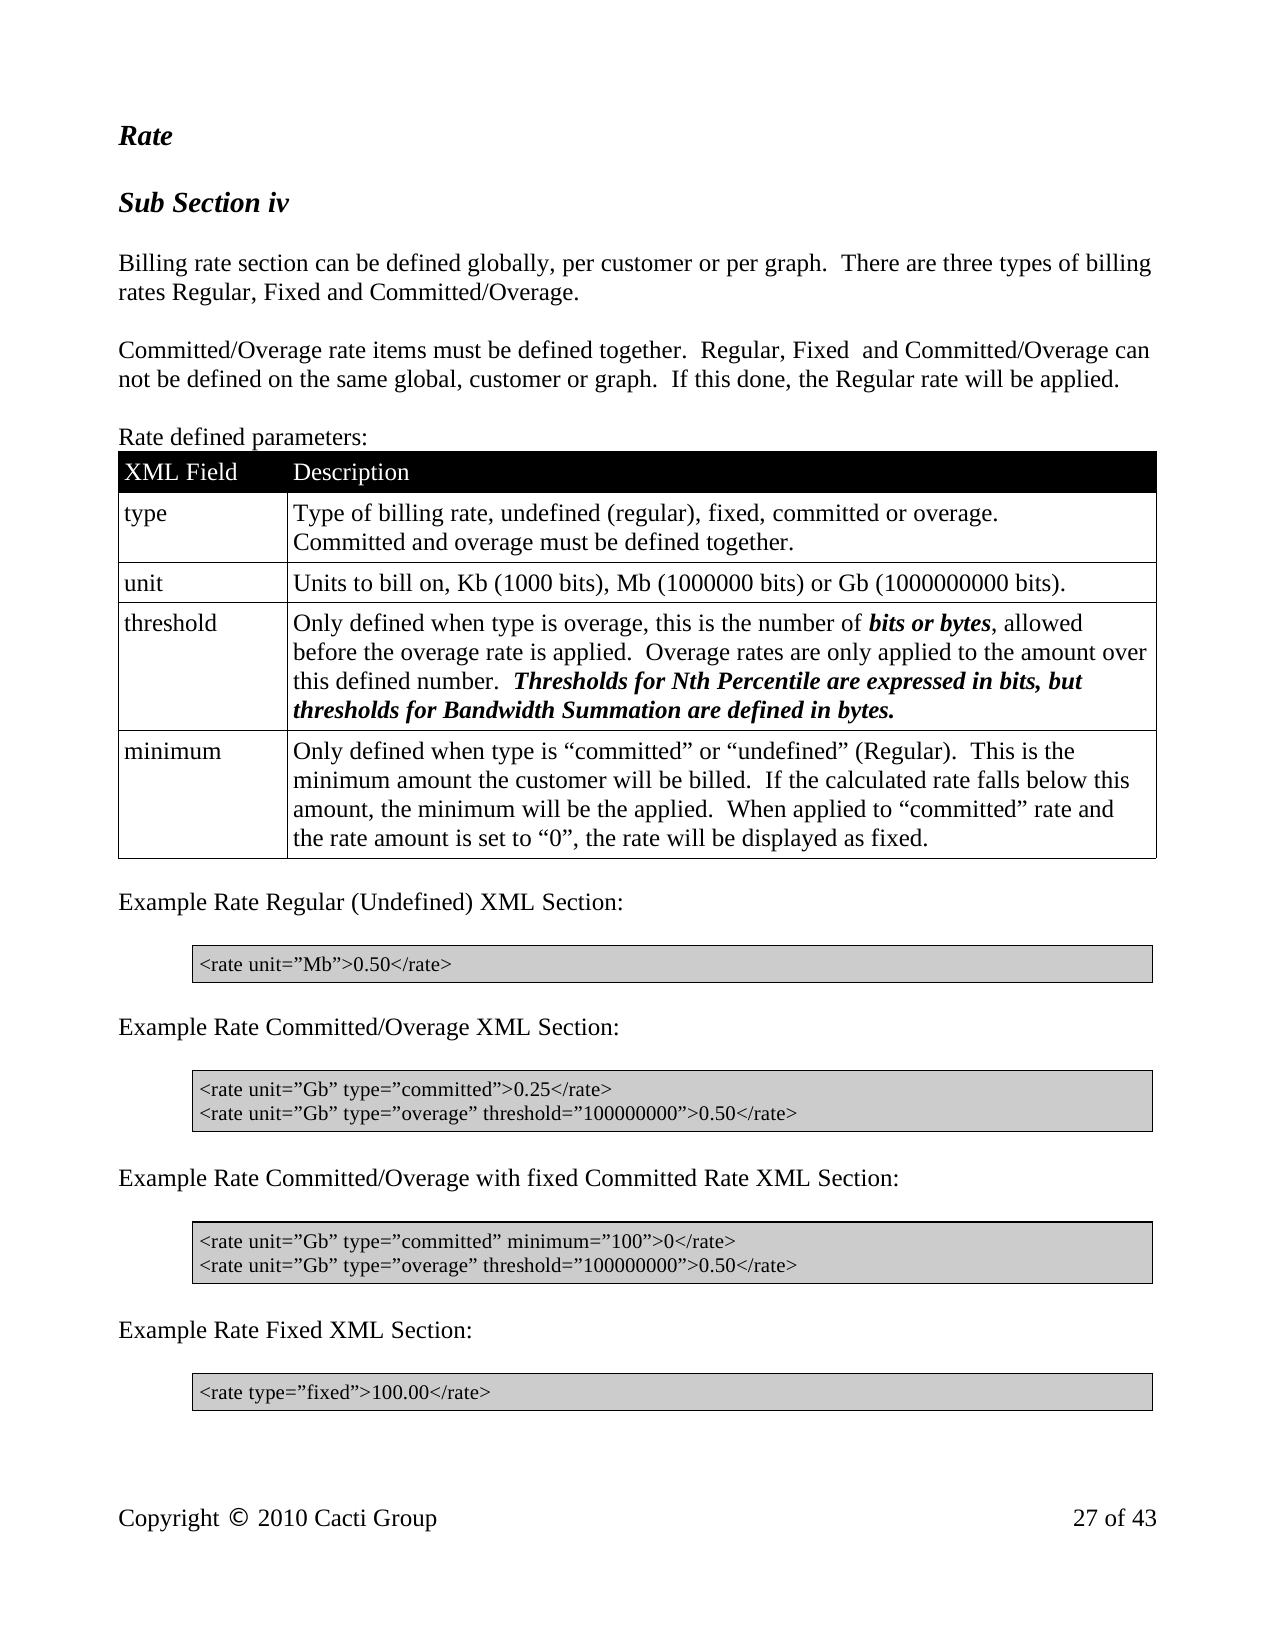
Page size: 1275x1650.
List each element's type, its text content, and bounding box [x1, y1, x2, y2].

table_header Description [288, 452, 1156, 492]
text Example Rate Fixed XML Section: [118, 1314, 1157, 1343]
text Committed/Overage rate items must be defined together. Regular, Fixed and Committed/Overage can not be defined on the same global, customer or graph. If this done, the Regular rate will be applied. [118, 335, 1157, 393]
text Sub Section iv [118, 185, 1157, 219]
text <rate unit=”Gb” type=”committed”>0.25</rate> [199, 1077, 1146, 1101]
text <rate unit=”Gb” type=”overage” threshold=”100000000”>0.50</rate> [199, 1252, 1146, 1277]
text Rate defined parameters: [118, 422, 1157, 451]
table_cell threshold [119, 603, 287, 730]
text Billing rate section can be defined globally, per customer or per graph. There are three types of billing rates Regular, Fixed and Committed/Overage. [118, 248, 1157, 306]
table_cell Only defined when type is “committed” or “undefined” (Regular). This is the minimum amount the customer will be billed. If the calculated rate falls below this amount, the minimum will be the applied. When applied to “committed” rate and the rate amount is set to “0”, the rate will be displayed as fixed. [288, 731, 1156, 858]
table_cell minimum [119, 731, 287, 858]
text Rate [118, 118, 1157, 152]
text <rate type=”fixed”>100.00</rate> [199, 1380, 1146, 1404]
text Example Rate Committed/Overage XML Section: [118, 1012, 1157, 1041]
table_cell Units to bill on, Kb (1000 bits), Mb (1000000 bits) or Gb (1000000000 bits). [288, 563, 1156, 602]
table_cell Only defined when type is overage, this is the number of bits or bytes, allowed before the overage rate is applied. Overage rates are only applied to the amount over this defined number. Thresholds for Nth Percentile are expressed in bits, but thresholds for Bandwidth Summation are defined in bytes. [288, 603, 1156, 730]
text Example Rate Regular (Undefined) XML Section: [118, 887, 1157, 916]
text <rate unit=”Gb” type=”overage” threshold=”100000000”>0.50</rate> [199, 1101, 1146, 1125]
table_cell unit [119, 563, 287, 602]
table_header XML Field [119, 452, 287, 492]
table_cell type [119, 493, 287, 562]
table_cell Type of billing rate, undefined (regular), fixed, committed or overage. Committed and overage must be defined together. [288, 493, 1156, 562]
text <rate unit=”Gb” type=”committed” minimum=”100”>0</rate> [199, 1228, 1146, 1252]
text Example Rate Committed/Overage with fixed Committed Rate XML Section: [118, 1163, 1157, 1192]
text <rate unit=”Mb”>0.50</rate> [199, 952, 1146, 976]
